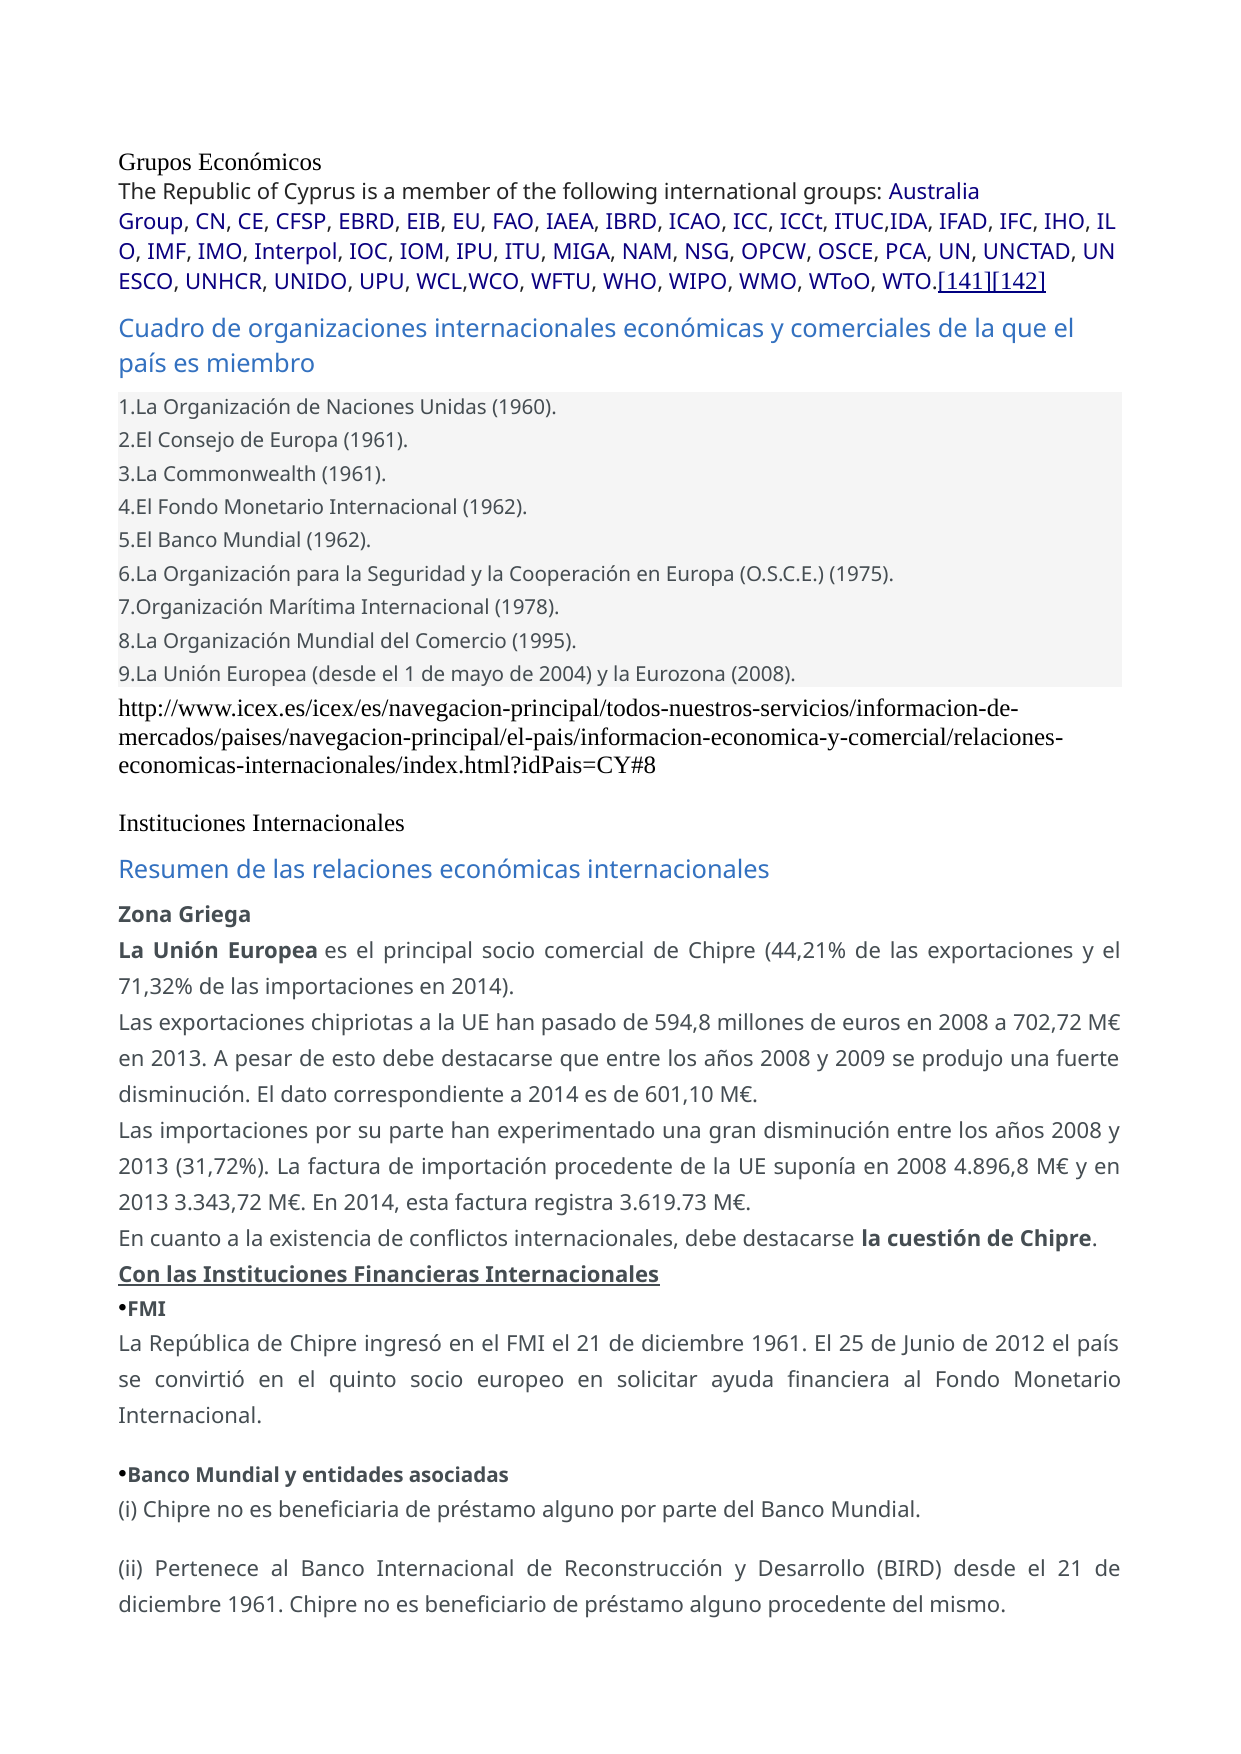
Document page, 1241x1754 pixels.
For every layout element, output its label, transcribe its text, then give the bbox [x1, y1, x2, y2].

list La Commonwealth (1961). [118, 459, 1122, 487]
list El Consejo de Europa (1961). [118, 426, 1122, 453]
list La Organización de Naciones Unidas (1960). [118, 392, 1122, 420]
list La Unión Europea (desde el 1 de mayo de 2004) y la Eurozona (2008). [118, 659, 1122, 687]
text En cuanto a la existencia de conflictos internacionales, debe destacarse la cuestión de Chipre. [118, 1223, 1122, 1253]
list El Banco Mundial (1962). [118, 526, 1122, 554]
subtitle Resumen de las relaciones económicas internacionales [118, 851, 1122, 886]
subtitle Cuadro de organizaciones internacionales económicas y comerciales de la que el país es miembro [118, 311, 1122, 379]
list FMI [118, 1295, 1119, 1323]
text La Unión Europea es el principal socio comercial de Chipre (44,21% de las exportaciones y el 71,32% de las importaciones en 2014). [118, 934, 1122, 1001]
text Instituciones Internacionales [118, 808, 1122, 837]
list La Organización para la Seguridad y la Cooperación en Europa (O.S.C.E.) (1975). [118, 559, 1122, 587]
list Organización Marítima Internacional (1978). [118, 593, 1122, 621]
text Las importaciones por su parte han experimentado una gran disminución entre los años 2008 y 2013 (31,72%). La factura de importación procedente de la UE suponía en 2008 4.896,8 M€ y en 2013 3.343,72 M€. En 2014, esta factura registra 3.619.73 M€. [118, 1114, 1122, 1217]
text The Republic of Cyprus is a member of the following international groups: Australia Group, CN, CE, CFSP, EBRD, EIB, EU, FAO, IAEA, IBRD, ICAO, ICC, ICCt, ITUC,IDA, IFAD, IFC, IHO, ILO, IMF, IMO, Interpol, IOC, IOM, IPU, ITU, MIGA, NAM, NSG, OPCW, OSCE, PCA, UN, UNCTAD, UNESCO, UNHCR, UNIDO, UPU, WCL,WCO, WFTU, WHO, WIPO, WMO, WToO, WTO.[141][142] [118, 176, 1122, 296]
text (ii) Pertenece al Banco Internacional de Reconstrucción y Desarrollo (BIRD) desde el 21 de diciembre 1961. Chipre no es beneficiario de préstamo alguno procedente del mismo. [118, 1553, 1122, 1619]
text http://www.icex.es/icex/es/navegacion-principal/todos-nuestros-servicios/informacion-de-mercados/paises/navegacion-principal/el-pais/informacion-economica-y-comercial/relaciones-economicas-internacionales/index.html?idPais=CY#8 [118, 693, 1122, 779]
list La Organización Mundial del Comercio (1995). [118, 626, 1122, 654]
text La República de Chipre ingresó en el FMI el 21 de diciembre 1961. El 25 de Junio de 2012 el país se convirtió en el quinto socio europeo en solicitar ayuda financiera al Fondo Monetario Internacional. [118, 1328, 1122, 1430]
list El Fondo Monetario Internacional (1962). [118, 492, 1122, 520]
text Las exportaciones chipriotas a la UE han pasado de 594,8 millones de euros en 2008 a 702,72 M€ en 2013. A pesar de esto debe destacarse que entre los años 2008 y 2009 se produjo una fuerte disminución. El dato correspondiente a 2014 es de 601,10 M€. [118, 1006, 1122, 1109]
list Banco Mundial y entidades asociadas [118, 1460, 1119, 1488]
text Zona Griega [118, 898, 1122, 928]
text Grupos Económicos [118, 147, 1122, 176]
text Con las Instituciones Financieras Internacionales [118, 1259, 1122, 1289]
text (i) Chipre no es beneficiaria de préstamo alguno por parte del Banco Mundial. [118, 1493, 1122, 1523]
